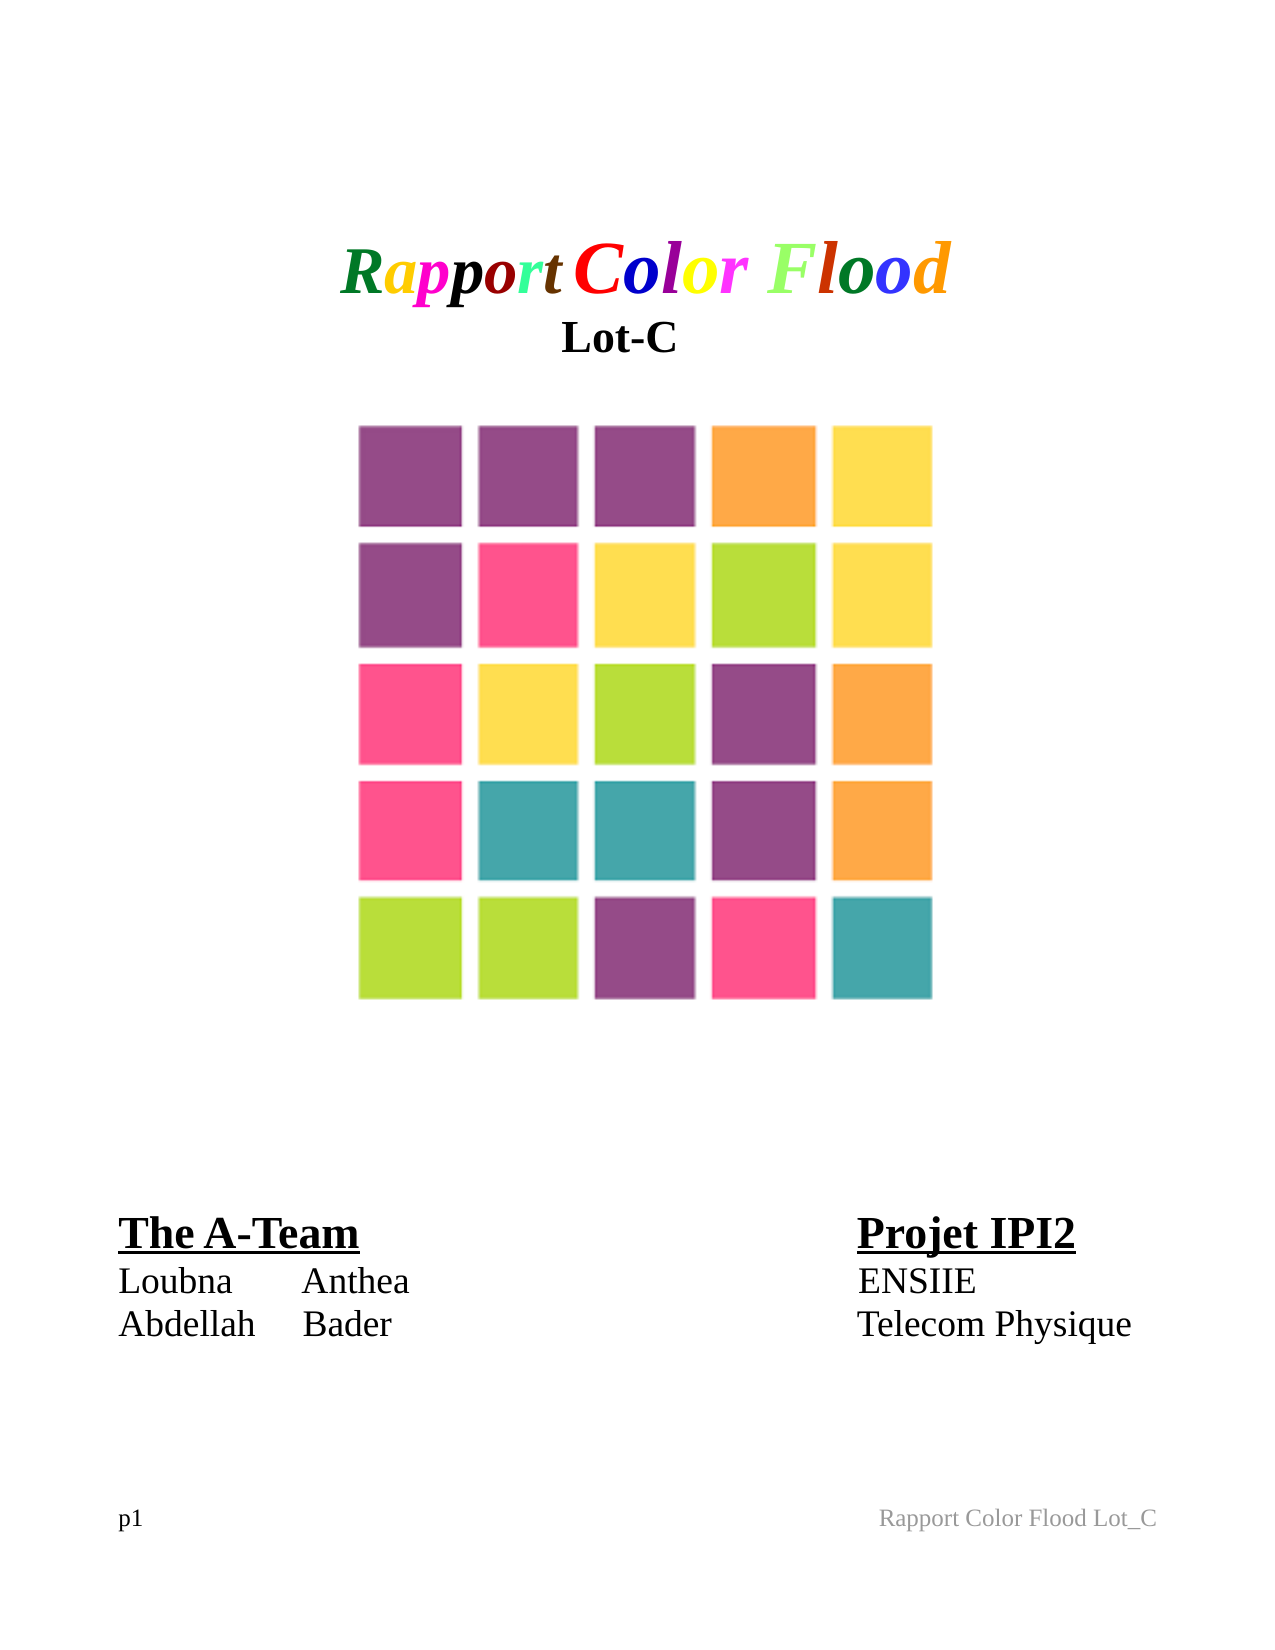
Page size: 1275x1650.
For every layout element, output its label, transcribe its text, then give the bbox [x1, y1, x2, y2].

text Abdellah Bader Telecom Physique [118, 1302, 1157, 1345]
text Loubna Anthea ENSIIE [118, 1258, 1157, 1302]
picture [343, 411, 949, 1016]
text Rapport Color Flood [118, 223, 1157, 310]
text The A-Team Projet IPI2 [118, 1206, 1157, 1258]
text Lot-C [118, 310, 1157, 362]
